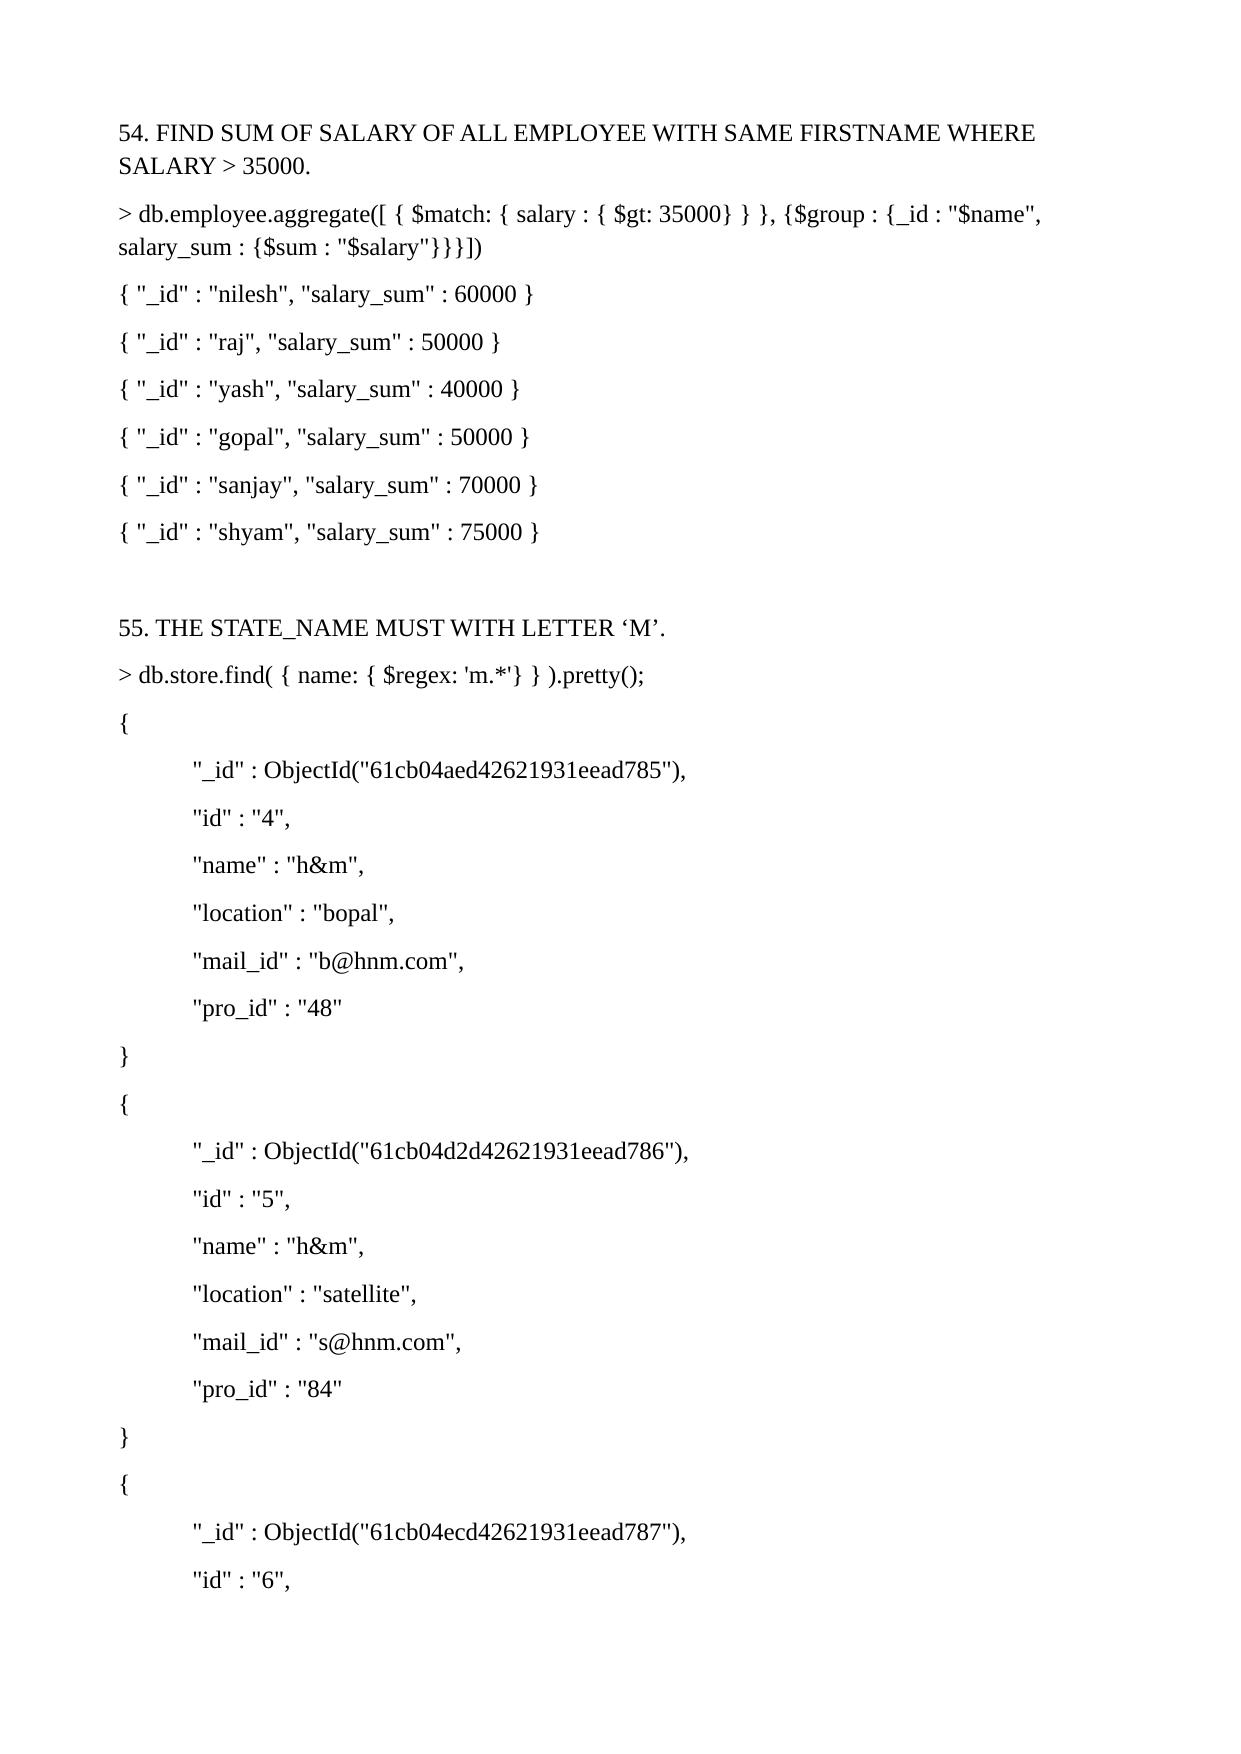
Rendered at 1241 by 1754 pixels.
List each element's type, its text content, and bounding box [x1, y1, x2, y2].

text "name" : "h&m", [118, 851, 1122, 879]
text "location" : "satellite", [118, 1279, 1122, 1308]
text "name" : "h&m", [118, 1231, 1122, 1260]
text { "_id" : "yash", "salary_sum" : 40000 } [118, 374, 1122, 403]
text "pro_id" : "84" [118, 1374, 1122, 1403]
text "_id" : ObjectId("61cb04ecd42621931eead787"), [118, 1517, 1122, 1546]
text { [118, 1469, 1122, 1498]
text > db.store.find( { name: { $regex: 'm.*'} } ).pretty(); [118, 660, 1122, 689]
text } [118, 1422, 1122, 1451]
text "id" : "5", [118, 1184, 1122, 1213]
text { "_id" : "raj", "salary_sum" : 50000 } [118, 327, 1122, 356]
text { "_id" : "gopal", "salary_sum" : 50000 } [118, 422, 1122, 451]
text "_id" : ObjectId("61cb04d2d42621931eead786"), [118, 1136, 1122, 1165]
text "mail_id" : "b@hnm.com", [118, 946, 1122, 974]
text 54. FIND SUM OF SALARY OF ALL EMPLOYEE WITH SAME FIRSTNAME WHERE SALARY > 35000. [118, 118, 1122, 180]
text "_id" : ObjectId("61cb04aed42621931eead785"), [118, 755, 1122, 784]
text { "_id" : "shyam", "salary_sum" : 75000 } [118, 517, 1122, 546]
text > db.employee.aggregate([ { $match: { salary : { $gt: 35000} } }, {$group : {_id : "$name", salary_sum : {$sum : "$salary"}}}]) [118, 199, 1122, 261]
text } [118, 1041, 1122, 1070]
text 55. THE STATE_NAME MUST WITH LETTER ‘M’. [118, 613, 1122, 641]
text { [118, 1089, 1122, 1117]
text "id" : "4", [118, 803, 1122, 832]
text "pro_id" : "48" [118, 993, 1122, 1022]
text { [118, 708, 1122, 737]
text "mail_id" : "s@hnm.com", [118, 1327, 1122, 1355]
text "location" : "bopal", [118, 898, 1122, 927]
text { "_id" : "sanjay", "salary_sum" : 70000 } [118, 470, 1122, 498]
text { "_id" : "nilesh", "salary_sum" : 60000 } [118, 279, 1122, 308]
text "id" : "6", [118, 1565, 1122, 1593]
